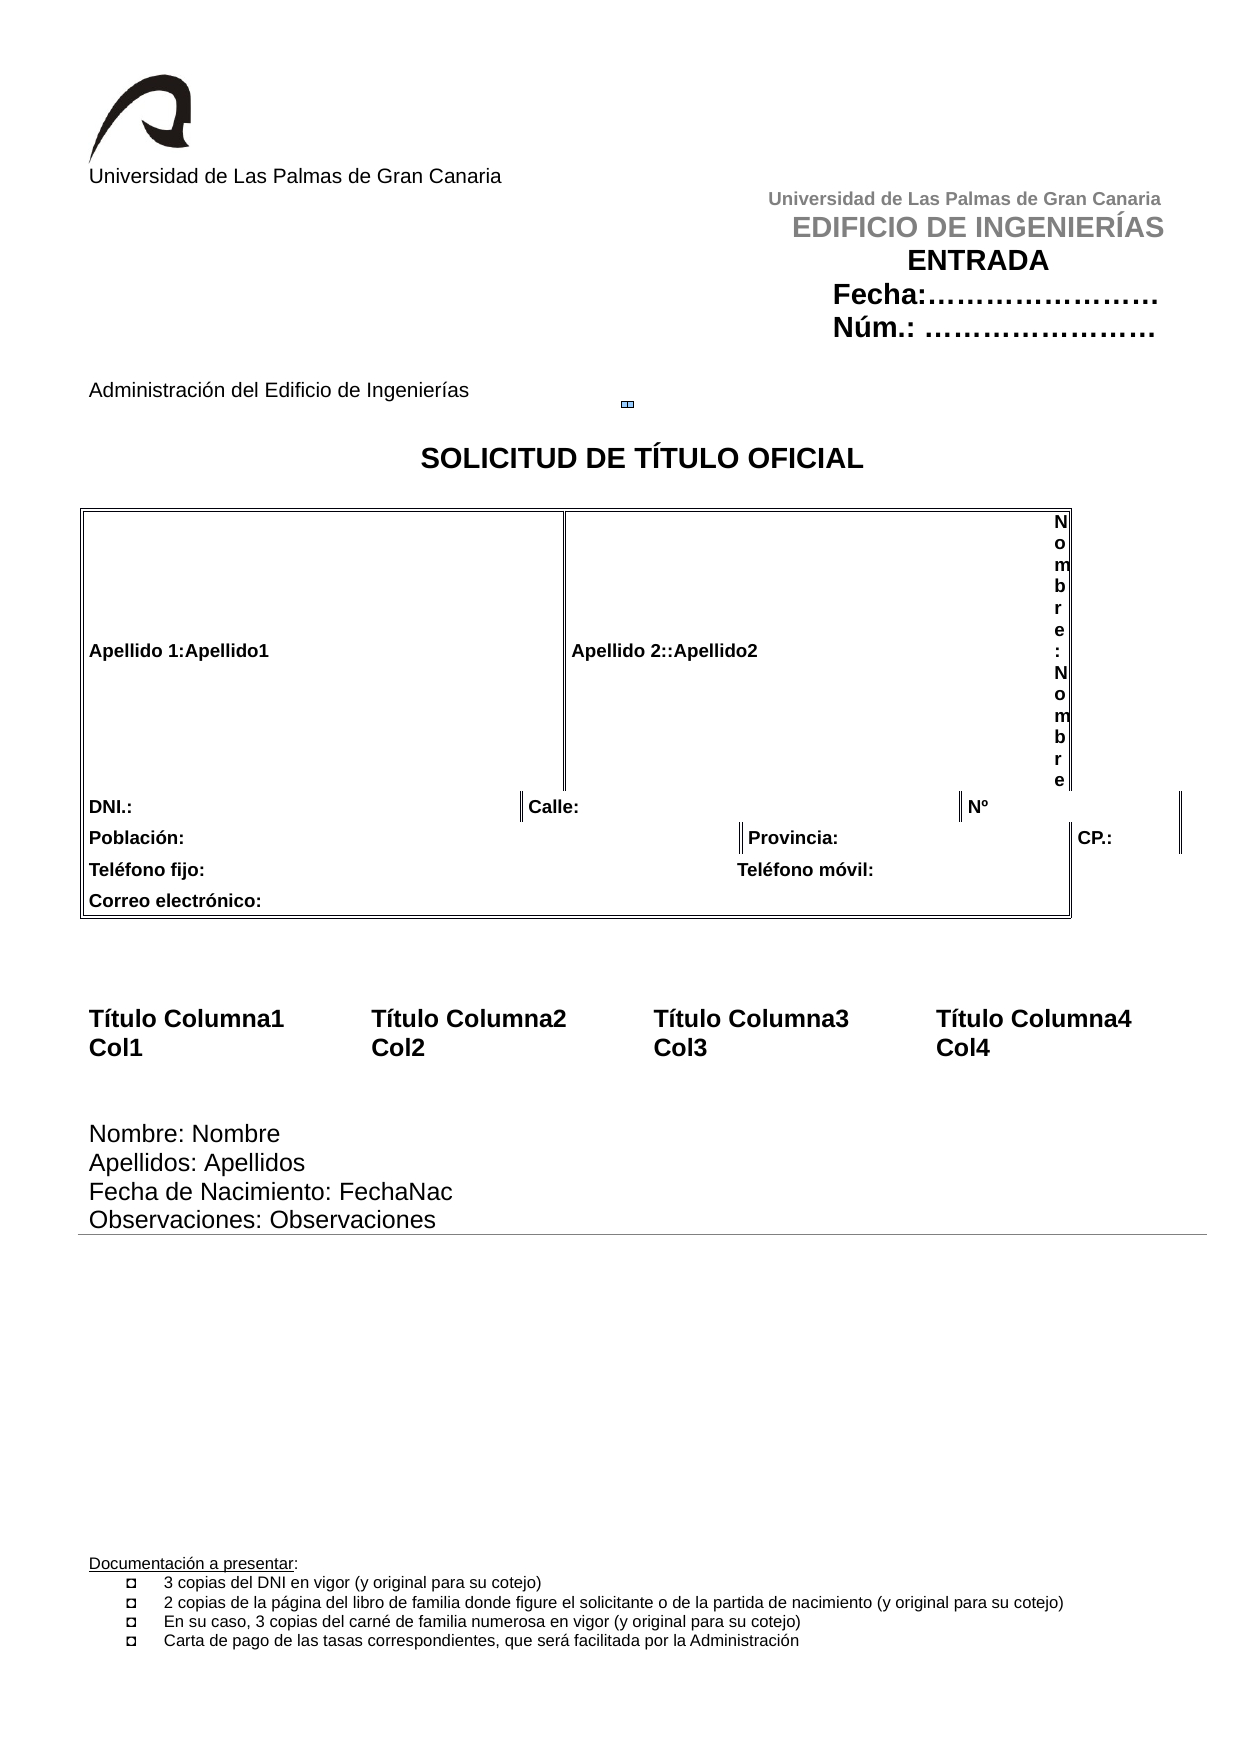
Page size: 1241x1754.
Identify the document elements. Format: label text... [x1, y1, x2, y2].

table_header Título Columna1 [78, 1004, 360, 1033]
table_cell Provincia: [743, 822, 1069, 854]
table_header Nombre: Nombre Apellidos: Apellidos Fecha de Nacimiento: FechaNac Observaciones: Observaciones [78, 1119, 1207, 1234]
table_header Título Columna2 [360, 1004, 642, 1033]
table_cell Población: [84, 822, 739, 854]
table_cell Col1 [78, 1033, 360, 1061]
table_cell Teléfono móvil: [730, 854, 1069, 886]
table_cell [1072, 854, 1180, 886]
table_cell Col2 [360, 1033, 642, 1061]
table_header Nombre:Nombre [1047, 512, 1069, 791]
table_cell Col3 [642, 1033, 924, 1061]
table_cell DNI.: [84, 791, 520, 822]
picture [88, 74, 191, 164]
table_cell [1072, 886, 1180, 915]
table_cell Correo electrónico: [84, 886, 1069, 915]
table_cell Col4 [925, 1033, 1207, 1061]
table_header Apellido 1:Apellido1 [84, 512, 563, 791]
table_header Apellido 2::Apellido2 [566, 512, 1047, 791]
text SOLICITUD DE TÍTULO OFICIAL [89, 441, 1196, 475]
table_header Título Columna4 [925, 1004, 1207, 1033]
table_header Título Columna3 [642, 1004, 924, 1033]
table_cell CP.: [1072, 822, 1179, 854]
table_cell Nº [962, 791, 1179, 822]
table_cell Calle: [523, 791, 959, 822]
table_header [1072, 508, 1180, 791]
table_cell Teléfono fijo: [84, 854, 729, 886]
